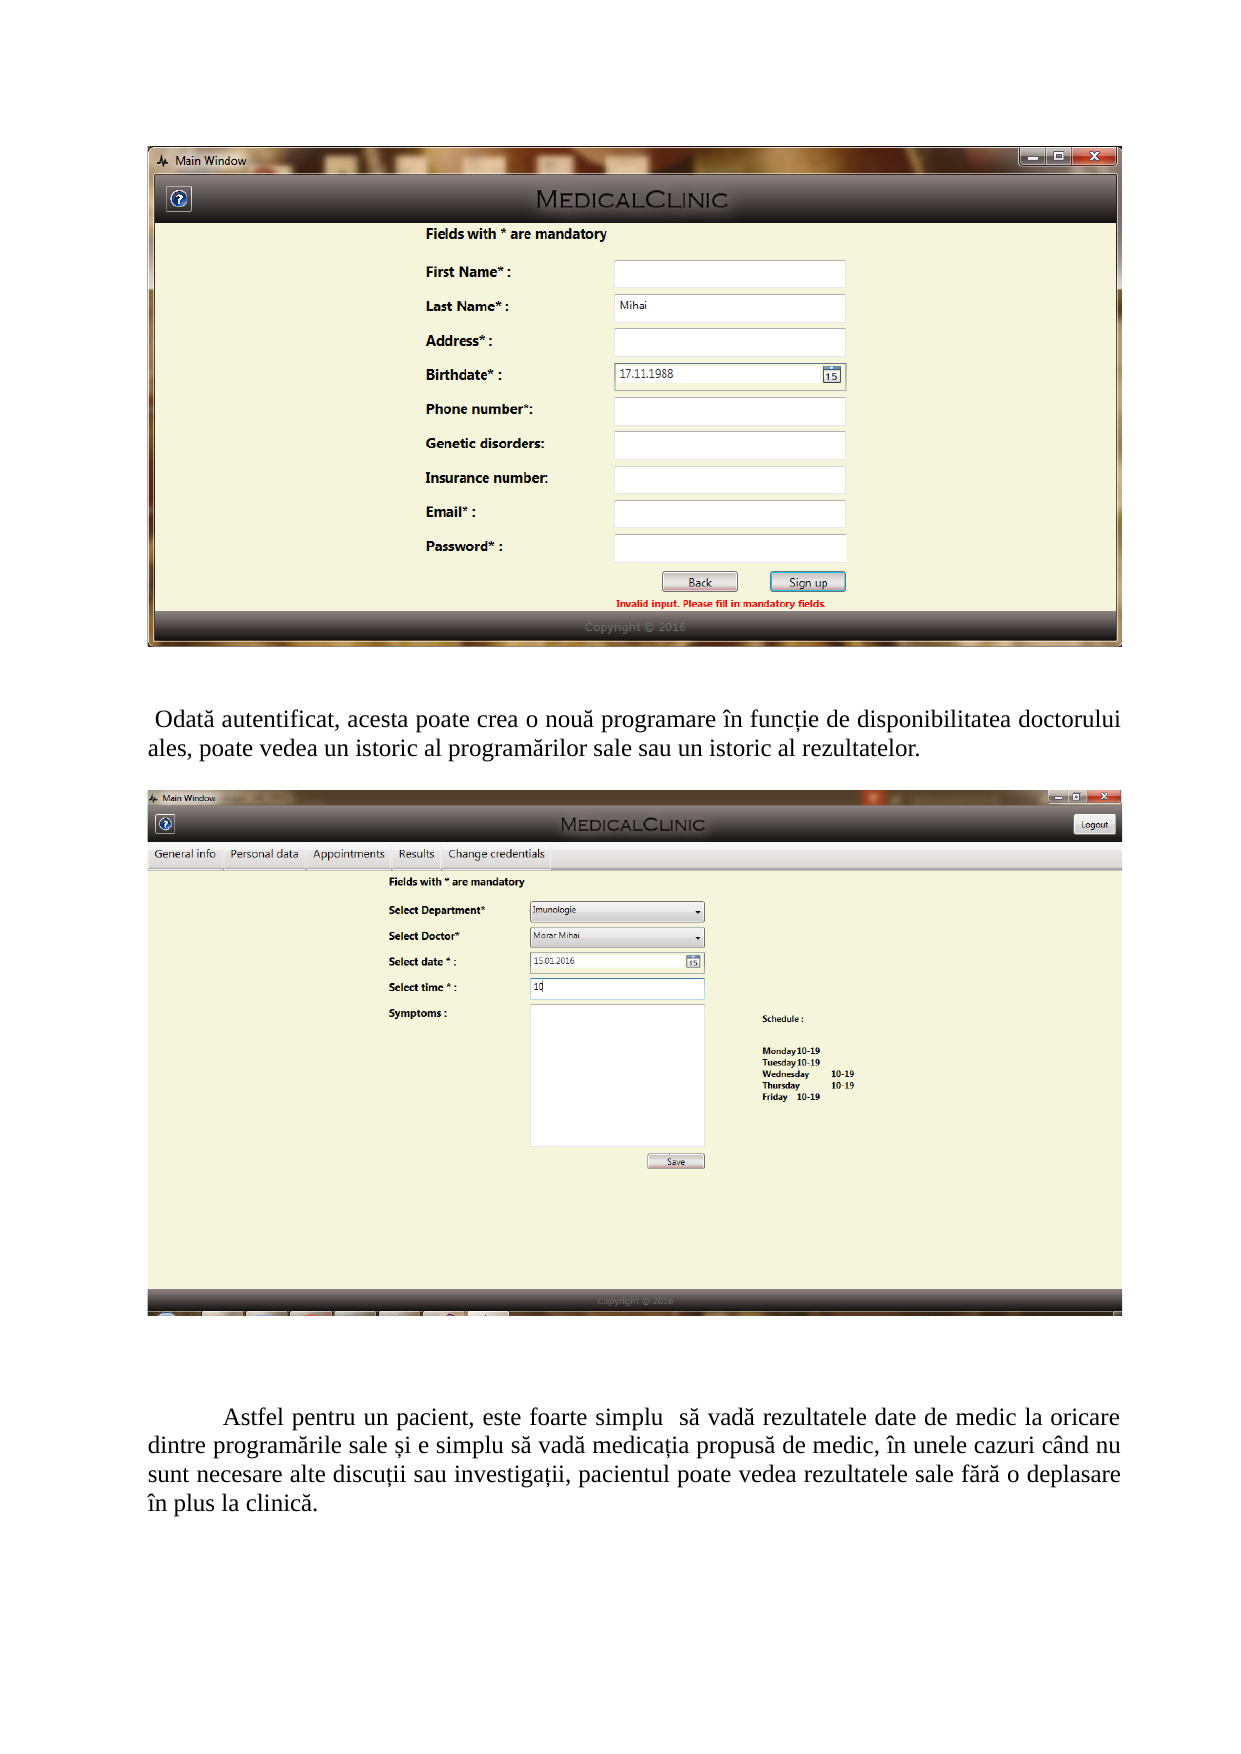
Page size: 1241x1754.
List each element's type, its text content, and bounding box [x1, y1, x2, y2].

text Astfel pentru un pacient, este foarte simplu să vadă rezultatele date de medic la oricare dintre programările sale și e simplu să vadă medicația propusă de medic, în unele cazuri când nu sunt necesare alte discuții sau investigații, pacientul poate vedea rezultatele sale fără o deplasare în plus la clinică. [148, 1402, 1122, 1517]
picture [147, 790, 1123, 1316]
text Odată autentificat, acesta poate crea o nouă programare în funcție de disponibilitatea doctorului ales, poate vedea un istoric al programărilor sale sau un istoric al rezultatelor. [148, 704, 1122, 762]
picture [147, 146, 1122, 647]
